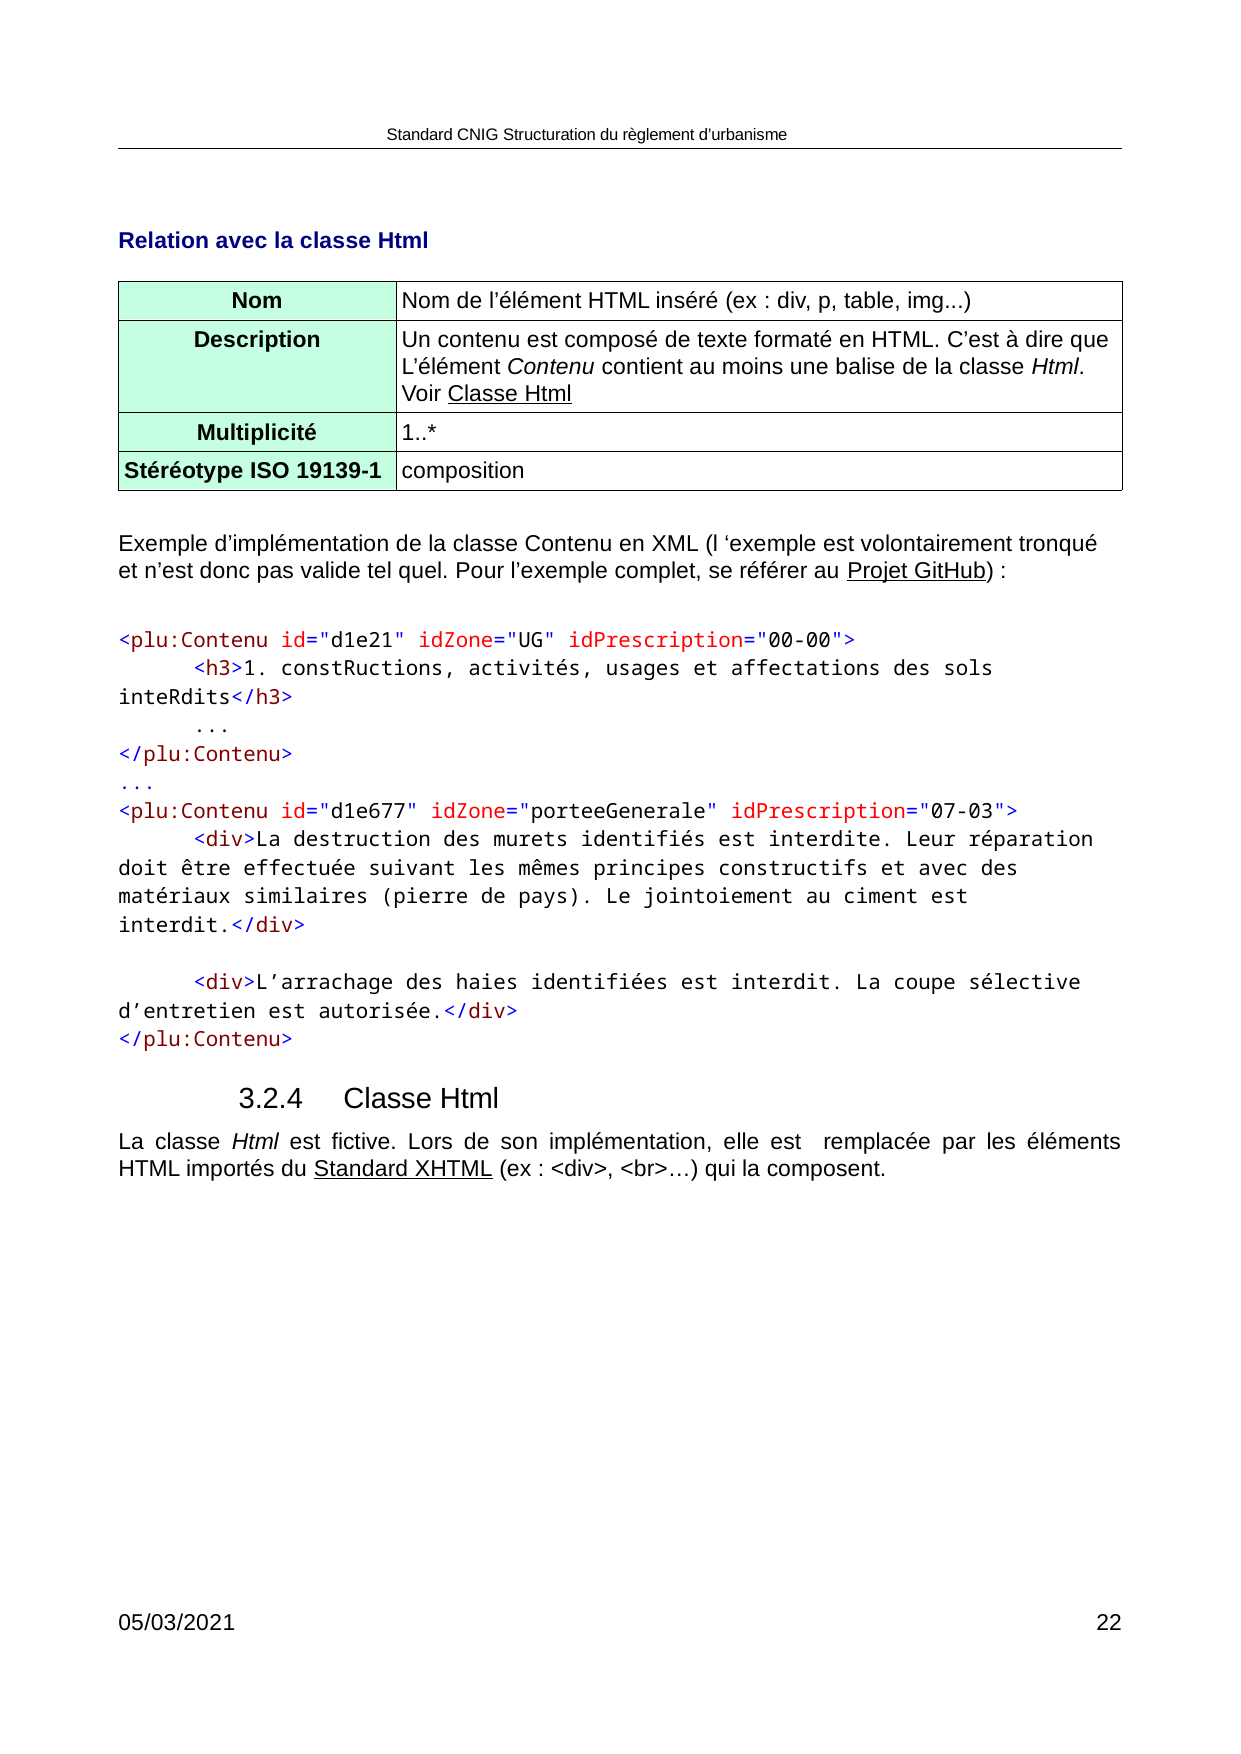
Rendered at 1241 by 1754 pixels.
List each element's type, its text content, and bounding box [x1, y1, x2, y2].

text ... [118, 767, 1122, 796]
text <div>La destruction des murets identifiés est interdite. Leur réparation doit être effectuée suivant les mêmes principes constructifs et avec des matériaux similaires (pierre de pays). Le jointoiement au ciment est interdit.</div> [118, 824, 1122, 938]
table_cell 1..* [397, 413, 1122, 451]
table_cell Un contenu est composé de texte formaté en HTML. C’est à dire que L’élément Contenu contient au moins une balise de la classe Html. Voir Classe Html [397, 321, 1122, 412]
text La classe Html est fictive. Lors de son implémentation, elle est remplacée par les éléments HTML importés du Standard XHTML (ex : <div>, <br>…) qui la composent. [118, 1127, 1122, 1181]
table_cell Stéréotype ISO 19139-1 [119, 452, 396, 489]
table_header Nom [119, 282, 396, 319]
text <plu:Contenu id="d1e21" idZone="UG" idPrescription="00-00"> [118, 624, 1122, 653]
table_cell Description [119, 321, 396, 412]
subtitle Relation avec la classe Html [118, 227, 1122, 254]
list Classe Html [231, 1081, 1122, 1115]
text Exemple d’implémentation de la classe Contenu en XML (l ‘exemple est volontairement tronqué et n’est donc pas valide tel quel. Pour l’exemple complet, se référer au Projet GitHub) : [118, 529, 1122, 583]
table_header Nom de l’élément HTML inséré (ex : div, p, table, img...) [397, 282, 1122, 319]
text <div>L’arrachage des haies identifiées est interdit. La coupe sélective d’entretien est autorisée.</div> [118, 967, 1122, 1024]
text </plu:Contenu> [118, 1024, 1122, 1053]
table_cell Multiplicité [119, 413, 396, 451]
text ... [118, 710, 1122, 739]
text </plu:Contenu> [118, 739, 1122, 767]
text <h3>1. constRuctions, activités, usages et affectations des sols inteRdits</h3> [118, 653, 1122, 710]
text <plu:Contenu id="d1e677" idZone="porteeGenerale" idPrescription="07-03"> [118, 796, 1122, 824]
table_cell composition [397, 452, 1122, 489]
